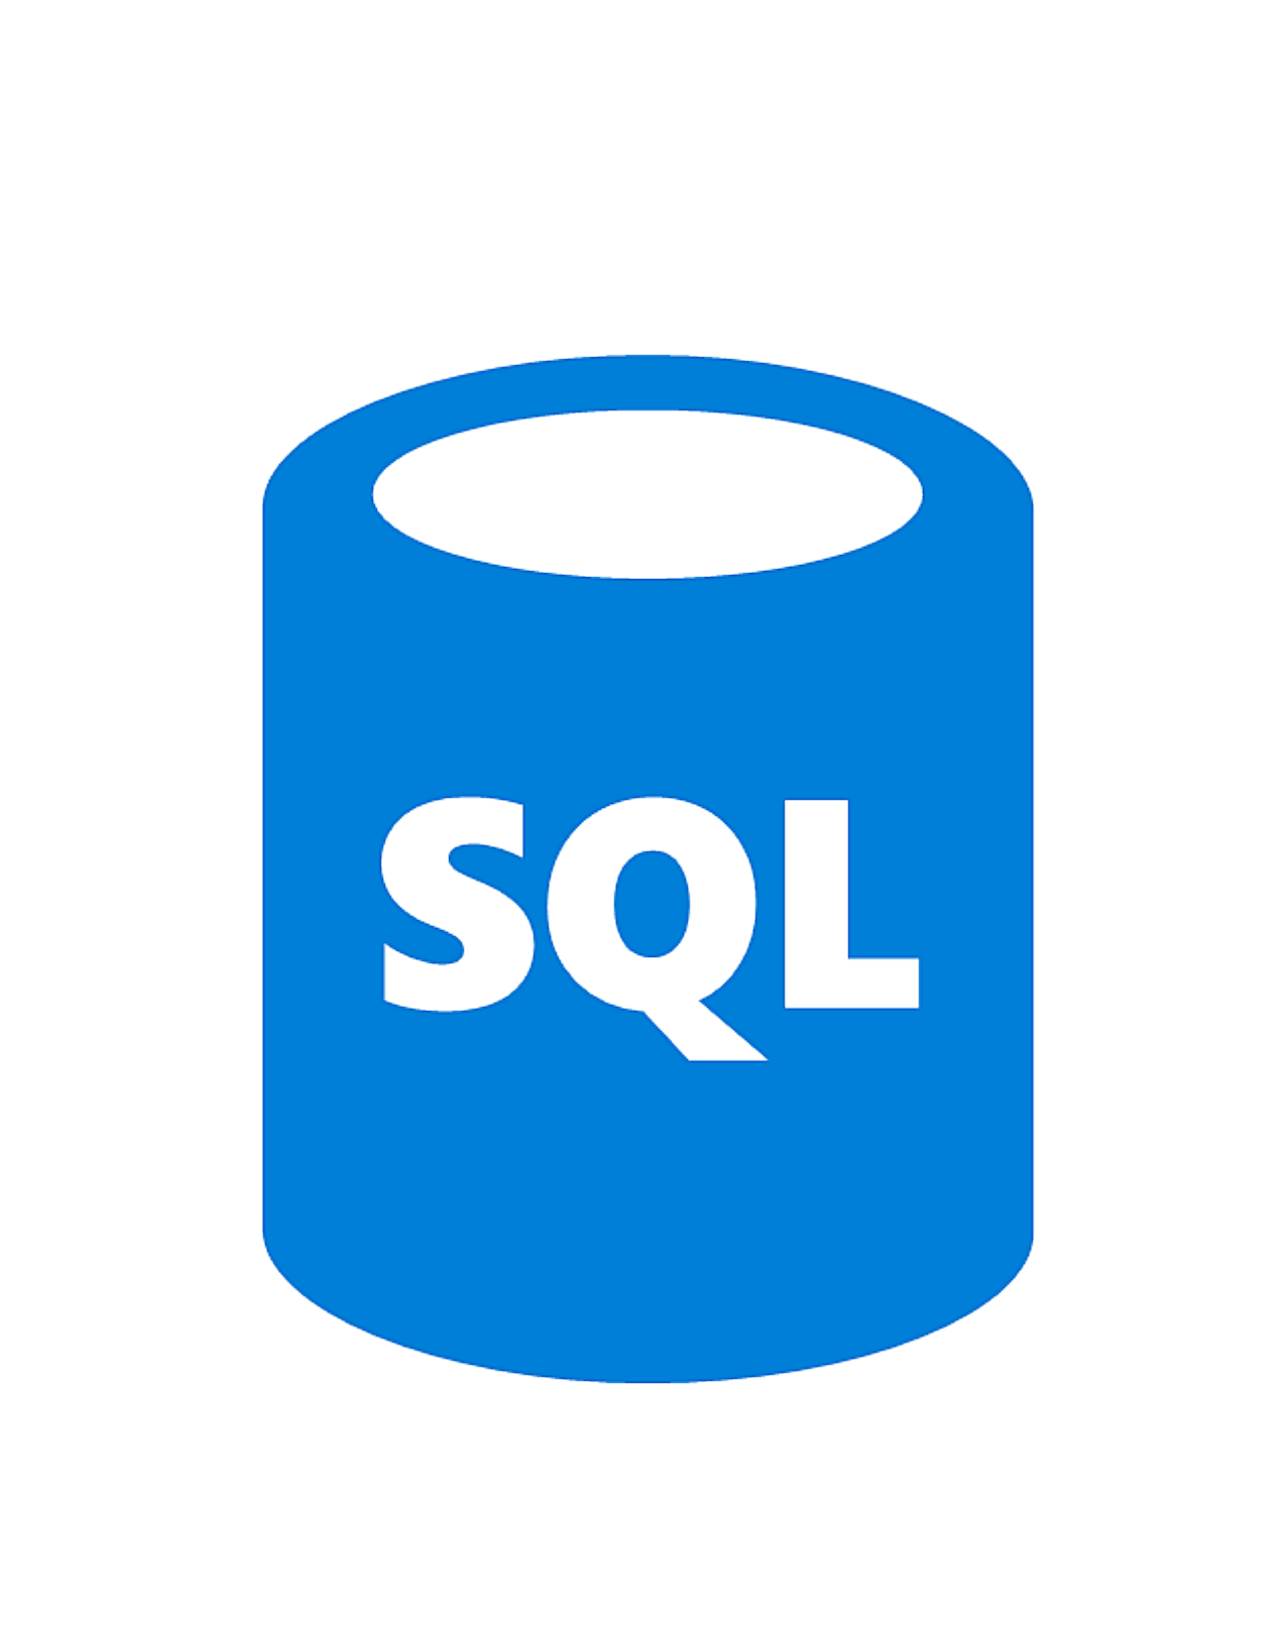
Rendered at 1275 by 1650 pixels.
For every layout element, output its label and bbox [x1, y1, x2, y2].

picture [132, 353, 1165, 1386]
